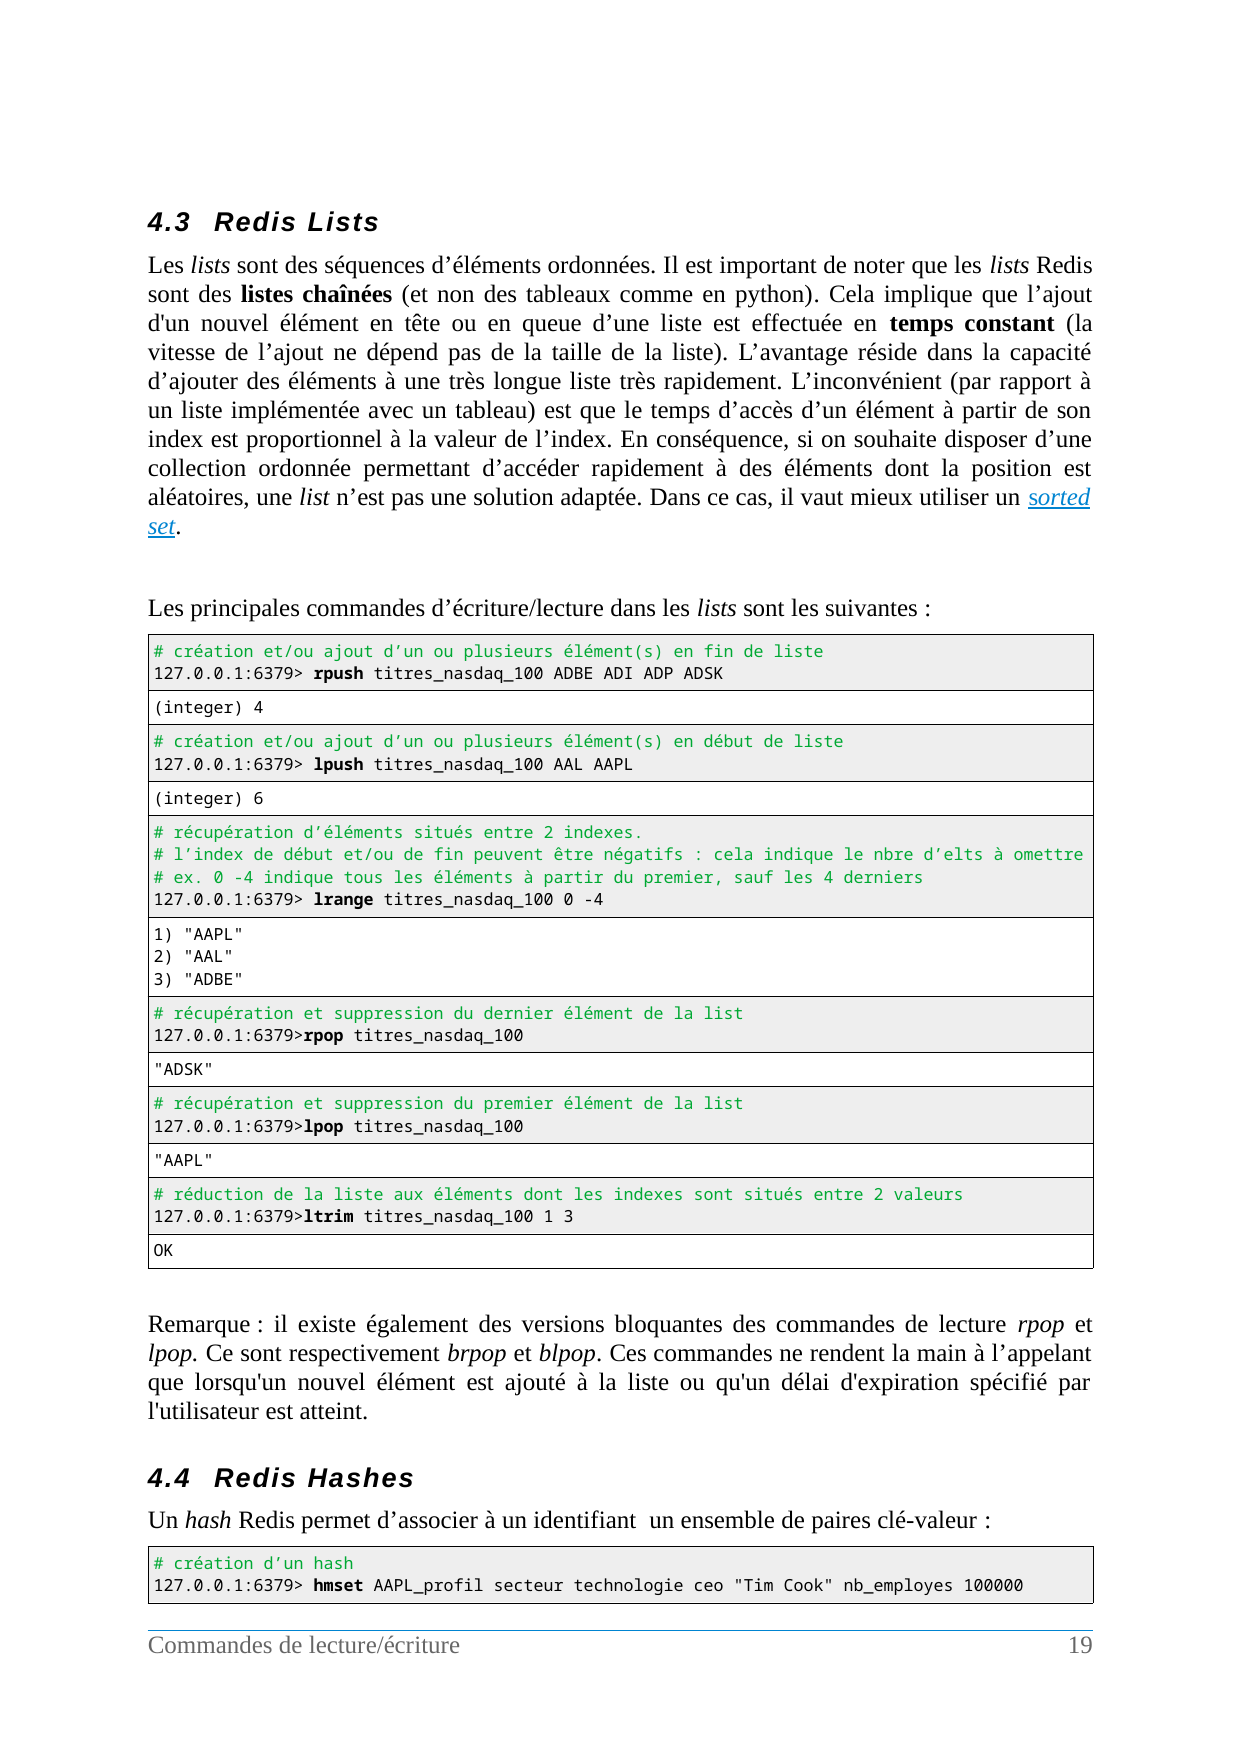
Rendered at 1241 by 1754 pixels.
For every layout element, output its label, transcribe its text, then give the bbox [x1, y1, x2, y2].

subtitle Redis Lists [148, 206, 1093, 237]
table_cell 1) "AAPL" 2) "AAL" 3) "ADBE" [149, 918, 1093, 996]
table_cell OK [149, 1235, 1093, 1268]
table_cell "ADSK" [149, 1053, 1093, 1086]
text Remarque : il existe également des versions bloquantes des commandes de lecture rpop et lpop. Ce sont respectivement brpop et blpop. Ces commandes ne rendent la main à l’appelant que lorsqu'un nouvel élément est ajouté à la liste ou qu'un délai d'expiration spécifié par l'utilisateur est atteint. [148, 1308, 1093, 1425]
table_cell # création et/ou ajout d’un ou plusieurs élément(s) en début de liste 127.0.0.1:6379> lpush titres_nasdaq_100 AAL AAPL [149, 725, 1093, 781]
table_cell (integer) 4 [149, 691, 1093, 724]
table_header # création et/ou ajout d’un ou plusieurs élément(s) en fin de liste 127.0.0.1:6379> rpush titres_nasdaq_100 ADBE ADI ADP ADSK [149, 635, 1093, 690]
text Les lists sont des séquences d’éléments ordonnées. Il est important de noter que les lists Redis sont des listes chaînées (et non des tableaux comme en python). Cela implique que l’ajout d'un nouvel élément en tête ou en queue d’une liste est effectuée en temps constant (la vitesse de l’ajout ne dépend pas de la taille de la liste). L’avantage réside dans la capacité d’ajouter des éléments à une très longue liste très rapidement. L’inconvénient (par rapport à un liste implémentée avec un tableau) est que le temps d’accès d’un élément à partir de son index est proportionnel à la valeur de l’index. En conséquence, si on souhaite disposer d’une collection ordonnée permettant d’accéder rapidement à des éléments dont la position est aléatoires, une list n’est pas une solution adaptée. Dans ce cas, il vaut mieux utiliser un sorted set. [148, 250, 1093, 540]
table_cell # récupération d’éléments situés entre 2 indexes. # l’index de début et/ou de fin peuvent être négatifs : cela indique le nbre d’elts à omettre # ex. 0 -4 indique tous les éléments à partir du premier, sauf les 4 derniers 127.0.0.1:6379> lrange titres_nasdaq_100 0 -4 [149, 816, 1093, 917]
table_cell # réduction de la liste aux éléments dont les indexes sont situés entre 2 valeurs 127.0.0.1:6379>ltrim titres_nasdaq_100 1 3 [149, 1178, 1093, 1233]
text Les principales commandes d’écriture/lecture dans les lists sont les suivantes : [148, 593, 1093, 622]
table_cell (integer) 6 [149, 782, 1093, 815]
table_header # création d’un hash 127.0.0.1:6379> hmset AAPL_profil secteur technologie ceo "Tim Cook" nb_employes 100000 [149, 1547, 1093, 1602]
text Un hash Redis permet d’associer à un identifiant un ensemble de paires clé-valeur : [148, 1505, 1093, 1534]
table_cell # récupération et suppression du premier élément de la list 127.0.0.1:6379>lpop titres_nasdaq_100 [149, 1087, 1093, 1143]
table_cell "AAPL" [149, 1144, 1093, 1177]
table_header # récupération et suppression du dernier élément de la list 127.0.0.1:6379>rpop titres_nasdaq_100 [149, 997, 1093, 1052]
subtitle Redis Hashes [148, 1462, 1093, 1493]
